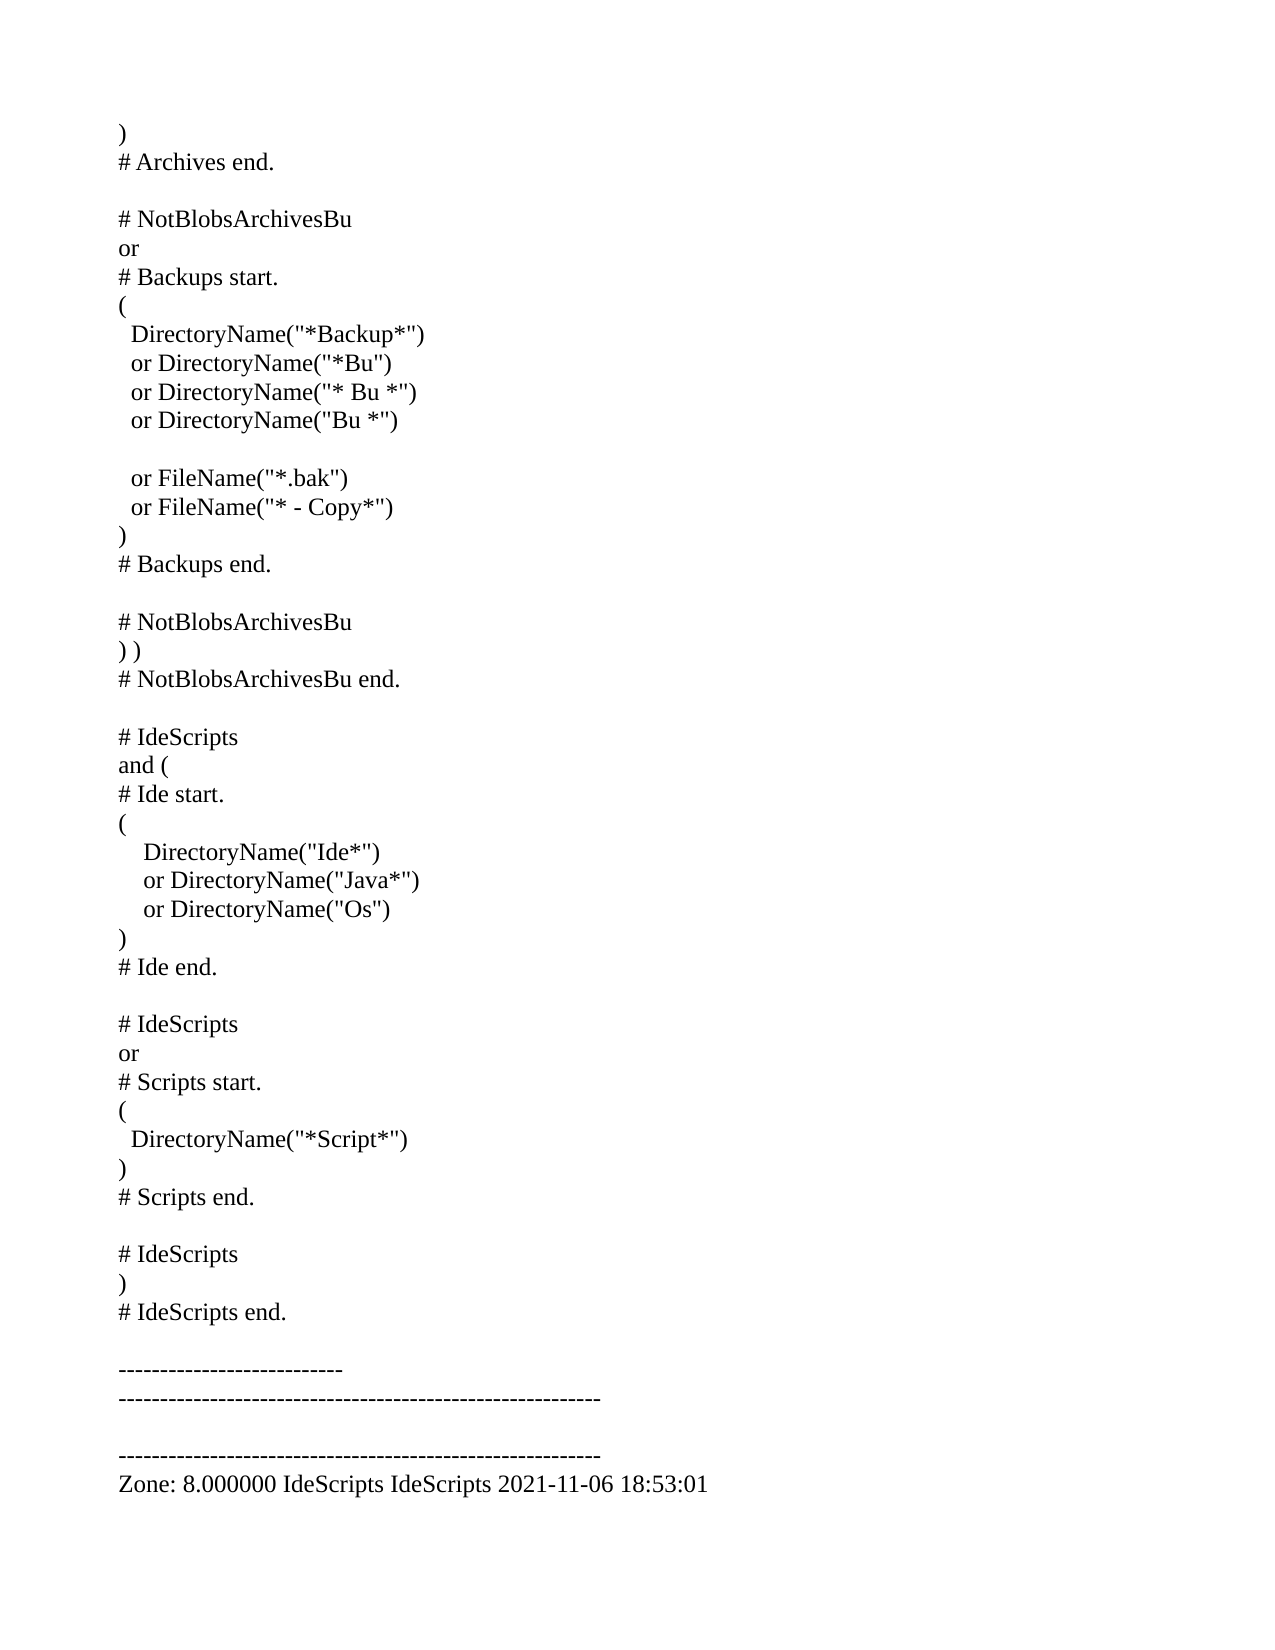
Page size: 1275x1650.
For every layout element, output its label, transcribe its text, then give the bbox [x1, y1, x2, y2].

text or FileName("* - Copy*") [118, 492, 1157, 521]
text # Ide end. [118, 952, 1157, 981]
text ) [118, 521, 1157, 549]
text or DirectoryName("* Bu *") [118, 377, 1157, 406]
text or DirectoryName("Bu *") [118, 406, 1157, 434]
text ) [118, 118, 1157, 147]
text or DirectoryName("Java*") [118, 866, 1157, 894]
text # IdeScripts [118, 1239, 1157, 1268]
text ) ) [118, 636, 1157, 664]
text or [118, 233, 1157, 262]
text --------------------------- [118, 1354, 1157, 1383]
text ) [118, 1268, 1157, 1297]
text Zone: 8.000000 IdeScripts IdeScripts 2021-11-06 18:53:01 [118, 1469, 1157, 1498]
text # Ide start. [118, 779, 1157, 808]
text or FileName("*.bak") [118, 463, 1157, 492]
text # IdeScripts [118, 722, 1157, 751]
text ( [118, 291, 1157, 319]
text DirectoryName("*Script*") [118, 1124, 1157, 1153]
text or DirectoryName("Os") [118, 894, 1157, 923]
text # Scripts end. [118, 1182, 1157, 1211]
text # IdeScripts [118, 1009, 1157, 1038]
text # NotBlobsArchivesBu [118, 204, 1157, 233]
text ) [118, 923, 1157, 952]
text or [118, 1038, 1157, 1067]
text or DirectoryName("*Bu") [118, 348, 1157, 377]
text ( [118, 808, 1157, 837]
text and ( [118, 751, 1157, 779]
text # Archives end. [118, 147, 1157, 176]
text # Scripts start. [118, 1067, 1157, 1096]
text ---------------------------------------------------------- [118, 1383, 1157, 1412]
text # Backups start. [118, 262, 1157, 291]
text # Backups end. [118, 549, 1157, 578]
text ) [118, 1153, 1157, 1182]
text # IdeScripts end. [118, 1297, 1157, 1326]
text DirectoryName("Ide*") [118, 837, 1157, 866]
text # NotBlobsArchivesBu [118, 607, 1157, 636]
text ---------------------------------------------------------- [118, 1441, 1157, 1469]
text DirectoryName("*Backup*") [118, 319, 1157, 348]
text ( [118, 1096, 1157, 1124]
text # NotBlobsArchivesBu end. [118, 664, 1157, 693]
